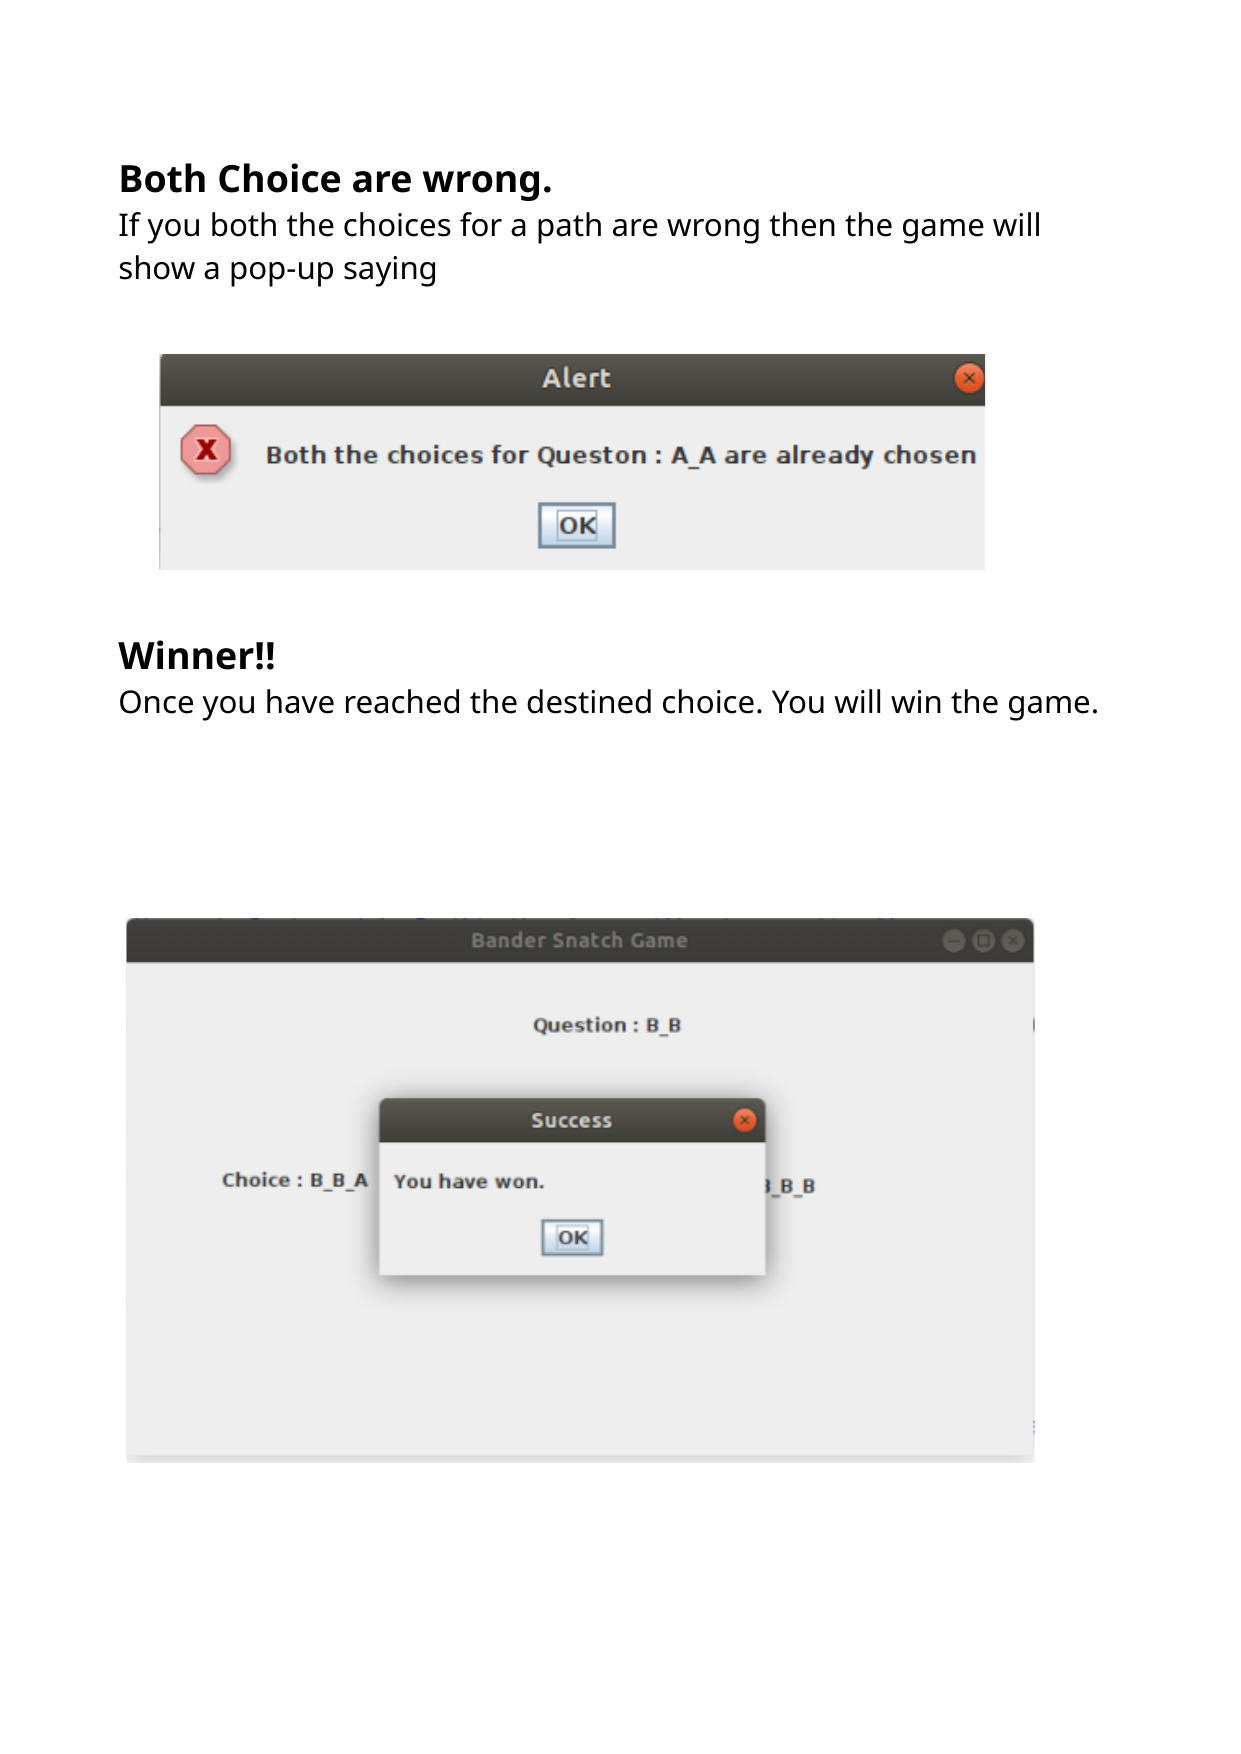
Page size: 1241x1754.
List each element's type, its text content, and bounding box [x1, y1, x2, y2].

text If you both the choices for a path are wrong then the game will show a pop-up saying [118, 203, 1122, 288]
text Winner!! [118, 629, 1122, 680]
picture [344, 354, 785, 570]
picture [343, 918, 889, 1463]
text Once you have reached the destined choice. You will win the game. [118, 680, 1122, 723]
text Both Choice are wrong. [118, 152, 1122, 203]
